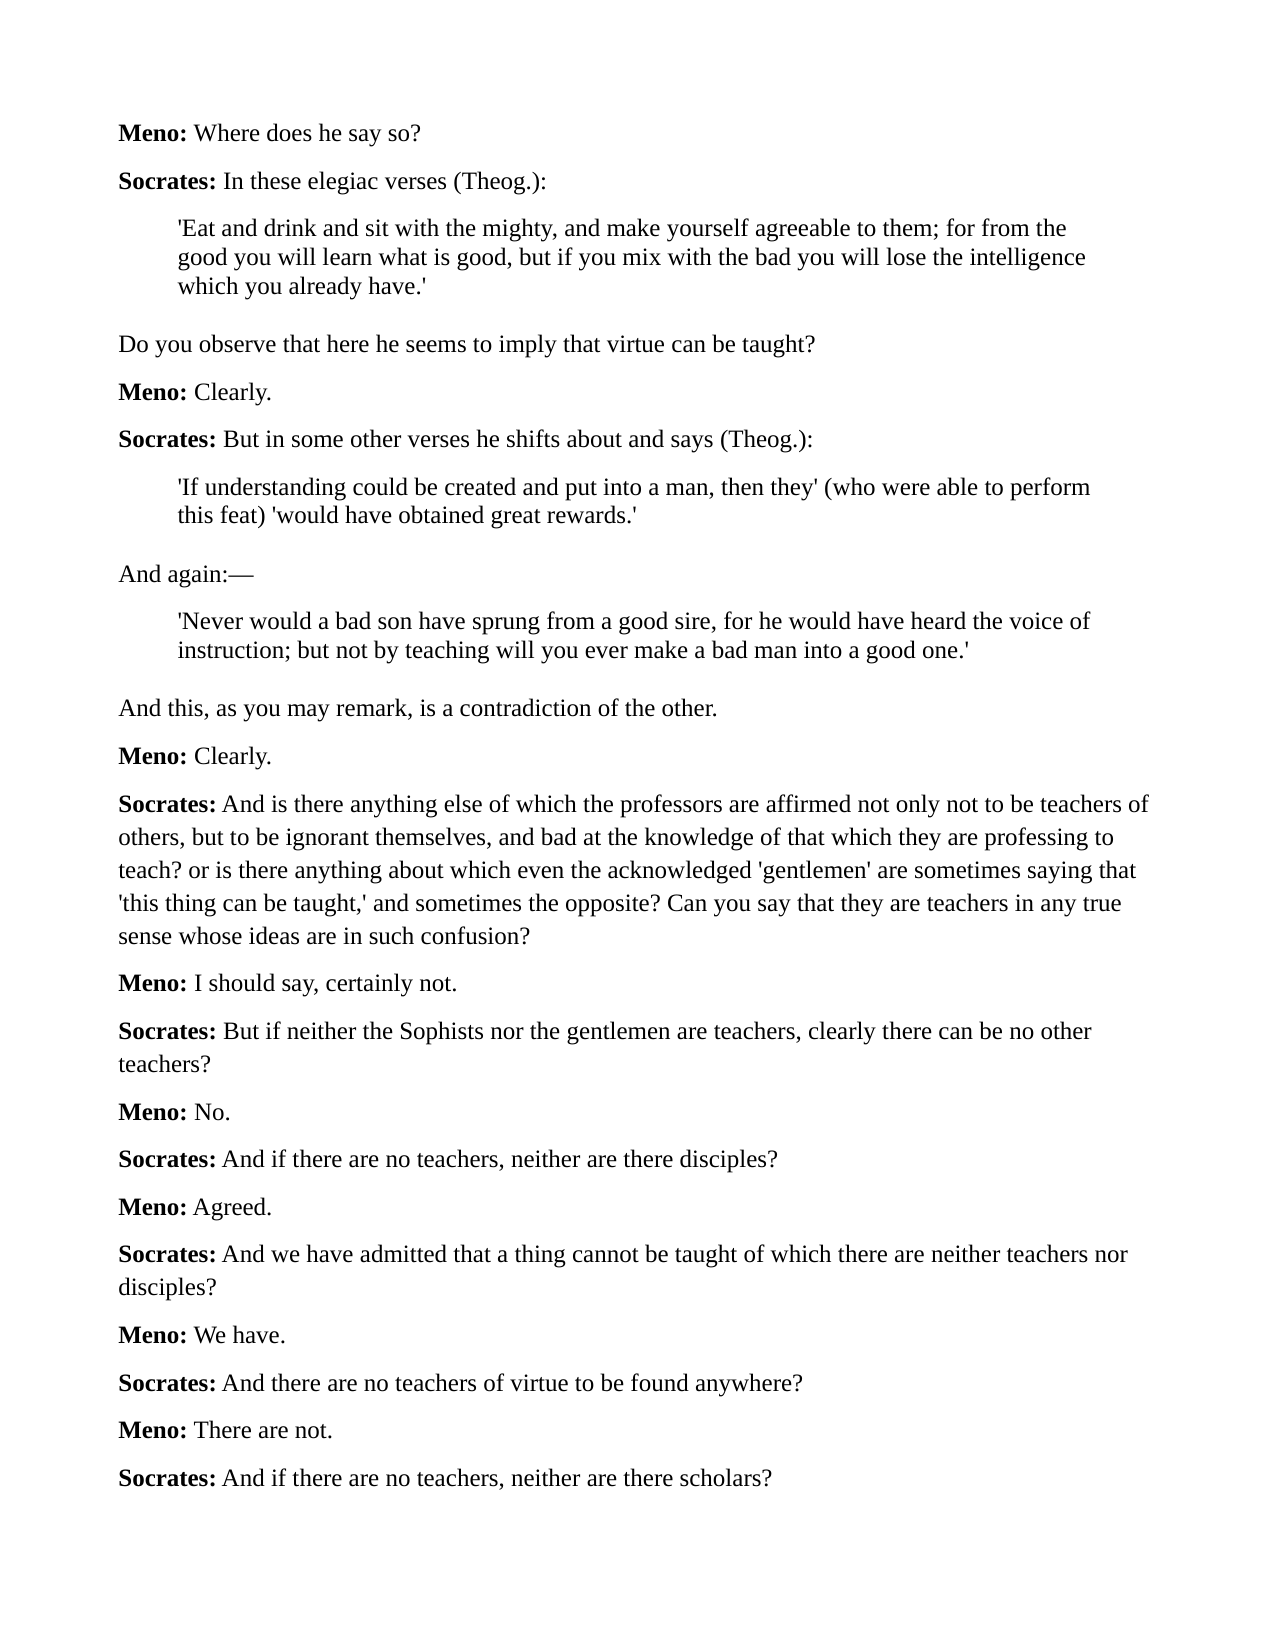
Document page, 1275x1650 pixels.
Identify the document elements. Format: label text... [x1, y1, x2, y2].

text Do you observe that here he seems to imply that virtue can be taught? [118, 329, 1157, 358]
text Meno: No. [118, 1097, 1157, 1125]
text 'Eat and drink and sit with the mighty, and make yourself agreeable to them; for from the good you will learn what is good, but if you mix with the bad you will lose the intelligence which you already have.' [177, 213, 1098, 299]
text Meno: Where does he say so? [118, 118, 1157, 147]
text Socrates: And is there anything else of which the professors are affirmed not only not to be teachers of others, but to be ignorant themselves, and bad at the knowledge of that which they are professing to teach? or is there anything about which even the acknowledged 'gentlemen' are sometimes saying that 'this thing can be taught,' and sometimes the opposite? Can you say that they are teachers in any true sense whose ideas are in such confusion? [118, 789, 1157, 949]
text Socrates: But in some other verses he shifts about and says (Theog.): [118, 424, 1157, 453]
text Meno: Agreed. [118, 1192, 1157, 1221]
text Meno: I should say, certainly not. [118, 968, 1157, 997]
text 'If understanding could be created and put into a man, then they' (who were able to perform this feat) 'would have obtained great rewards.' [177, 472, 1098, 529]
text And this, as you may remark, is a contradiction of the other. [118, 693, 1157, 722]
text Socrates: And if there are no teachers, neither are there scholars? [118, 1463, 1157, 1492]
text Meno: We have. [118, 1320, 1157, 1349]
text Socrates: And there are no teachers of virtue to be found anywhere? [118, 1368, 1157, 1396]
text Meno: There are not. [118, 1415, 1157, 1444]
text Socrates: But if neither the Sophists nor the gentlemen are teachers, clearly there can be no other teachers? [118, 1016, 1157, 1078]
text Meno: Clearly. [118, 377, 1157, 405]
text Meno: Clearly. [118, 741, 1157, 770]
text And again:— [118, 559, 1157, 588]
text Socrates: In these elegiac verses (Theog.): [118, 166, 1157, 194]
text Socrates: And we have admitted that a thing cannot be taught of which there are neither teachers nor disciples? [118, 1239, 1157, 1301]
text 'Never would a bad son have sprung from a good sire, for he would have heard the voice of instruction; but not by teaching will you ever make a bad man into a good one.' [177, 606, 1098, 664]
text Socrates: And if there are no teachers, neither are there disciples? [118, 1144, 1157, 1173]
